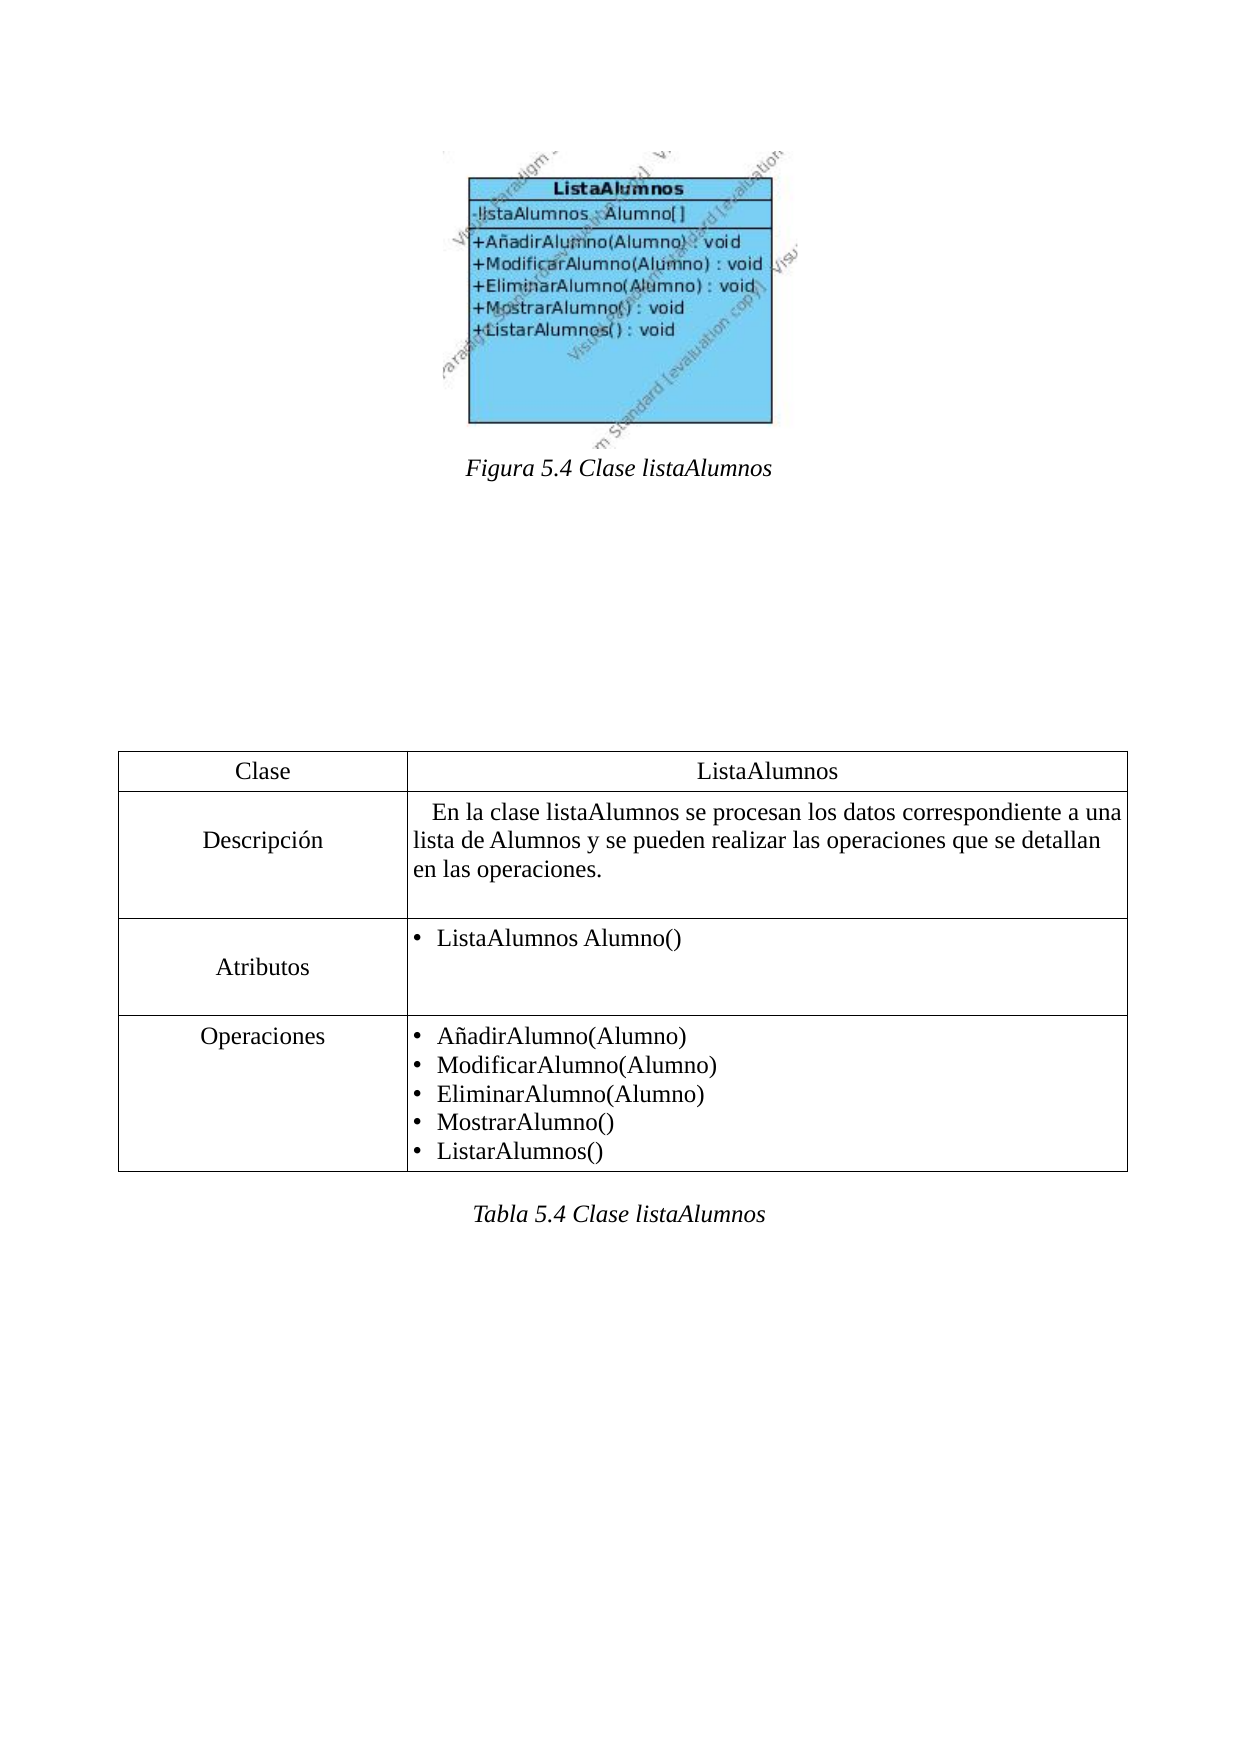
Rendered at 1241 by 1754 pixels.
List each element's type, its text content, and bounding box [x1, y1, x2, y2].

table_header Clase [119, 752, 407, 791]
table_cell AñadirAlumno(Alumno) ModificarAlumno(Alumno) EliminarAlumno(Alumno) MostrarAlumno() ListarAlumnos() [408, 1016, 1127, 1171]
text Figura 5.4 Clase listaAlumnos [118, 453, 1122, 482]
table_header ListaAlumnos [408, 752, 1127, 791]
table_cell En la clase listaAlumnos se procesan los datos correspondiente a una lista de Alumnos y se pueden realizar las operaciones que se detallan en las operaciones. [408, 792, 1127, 917]
table_cell ListaAlumnos Alumno() [408, 919, 1127, 1015]
table_cell Operaciones [119, 1016, 407, 1171]
picture [442, 151, 798, 449]
table_cell Descripción [119, 792, 407, 917]
text Tabla 5.4 Clase listaAlumnos [118, 1199, 1122, 1228]
table_cell Atributos [119, 919, 407, 1015]
